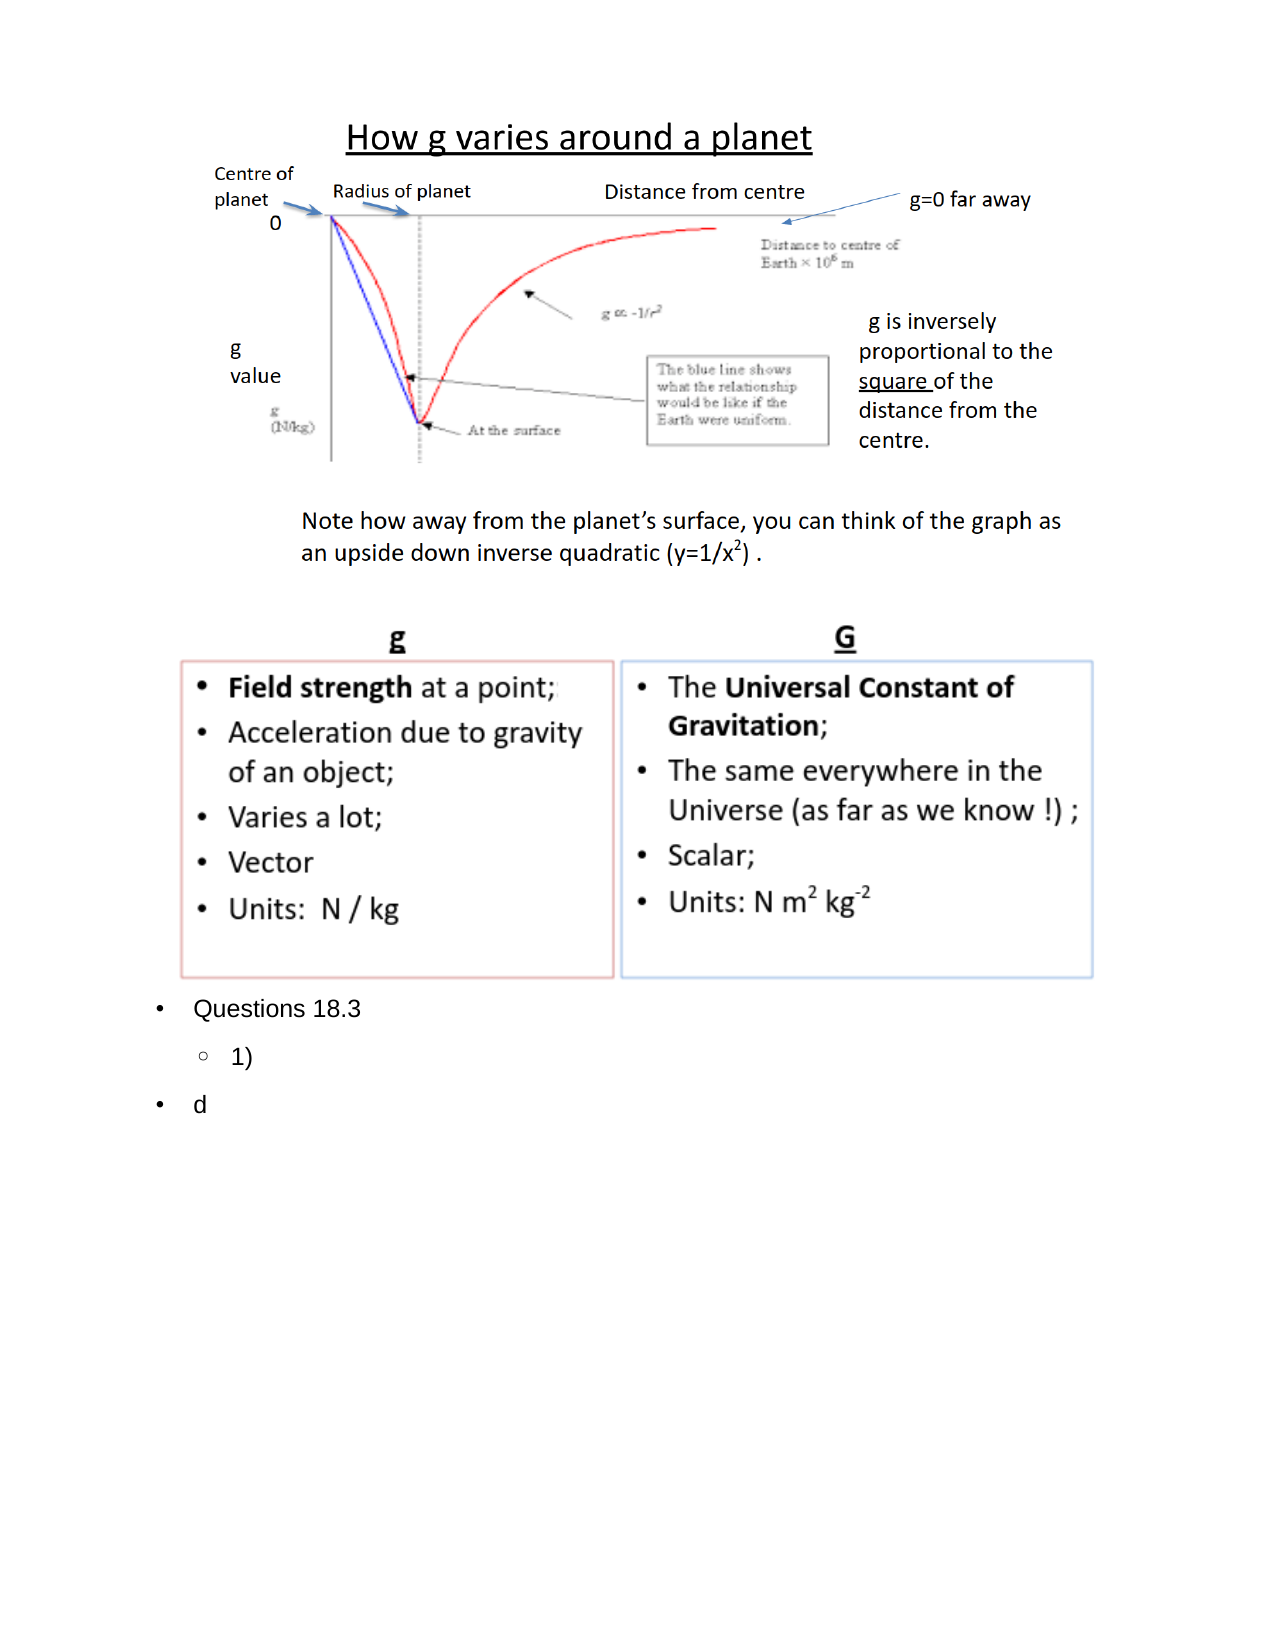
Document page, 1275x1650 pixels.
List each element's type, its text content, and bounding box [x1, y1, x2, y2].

list d [156, 1090, 1157, 1118]
picture [171, 620, 1104, 990]
picture [211, 118, 1064, 569]
list Questions 18.3 [156, 620, 1157, 1023]
list 1) [193, 1042, 1157, 1071]
